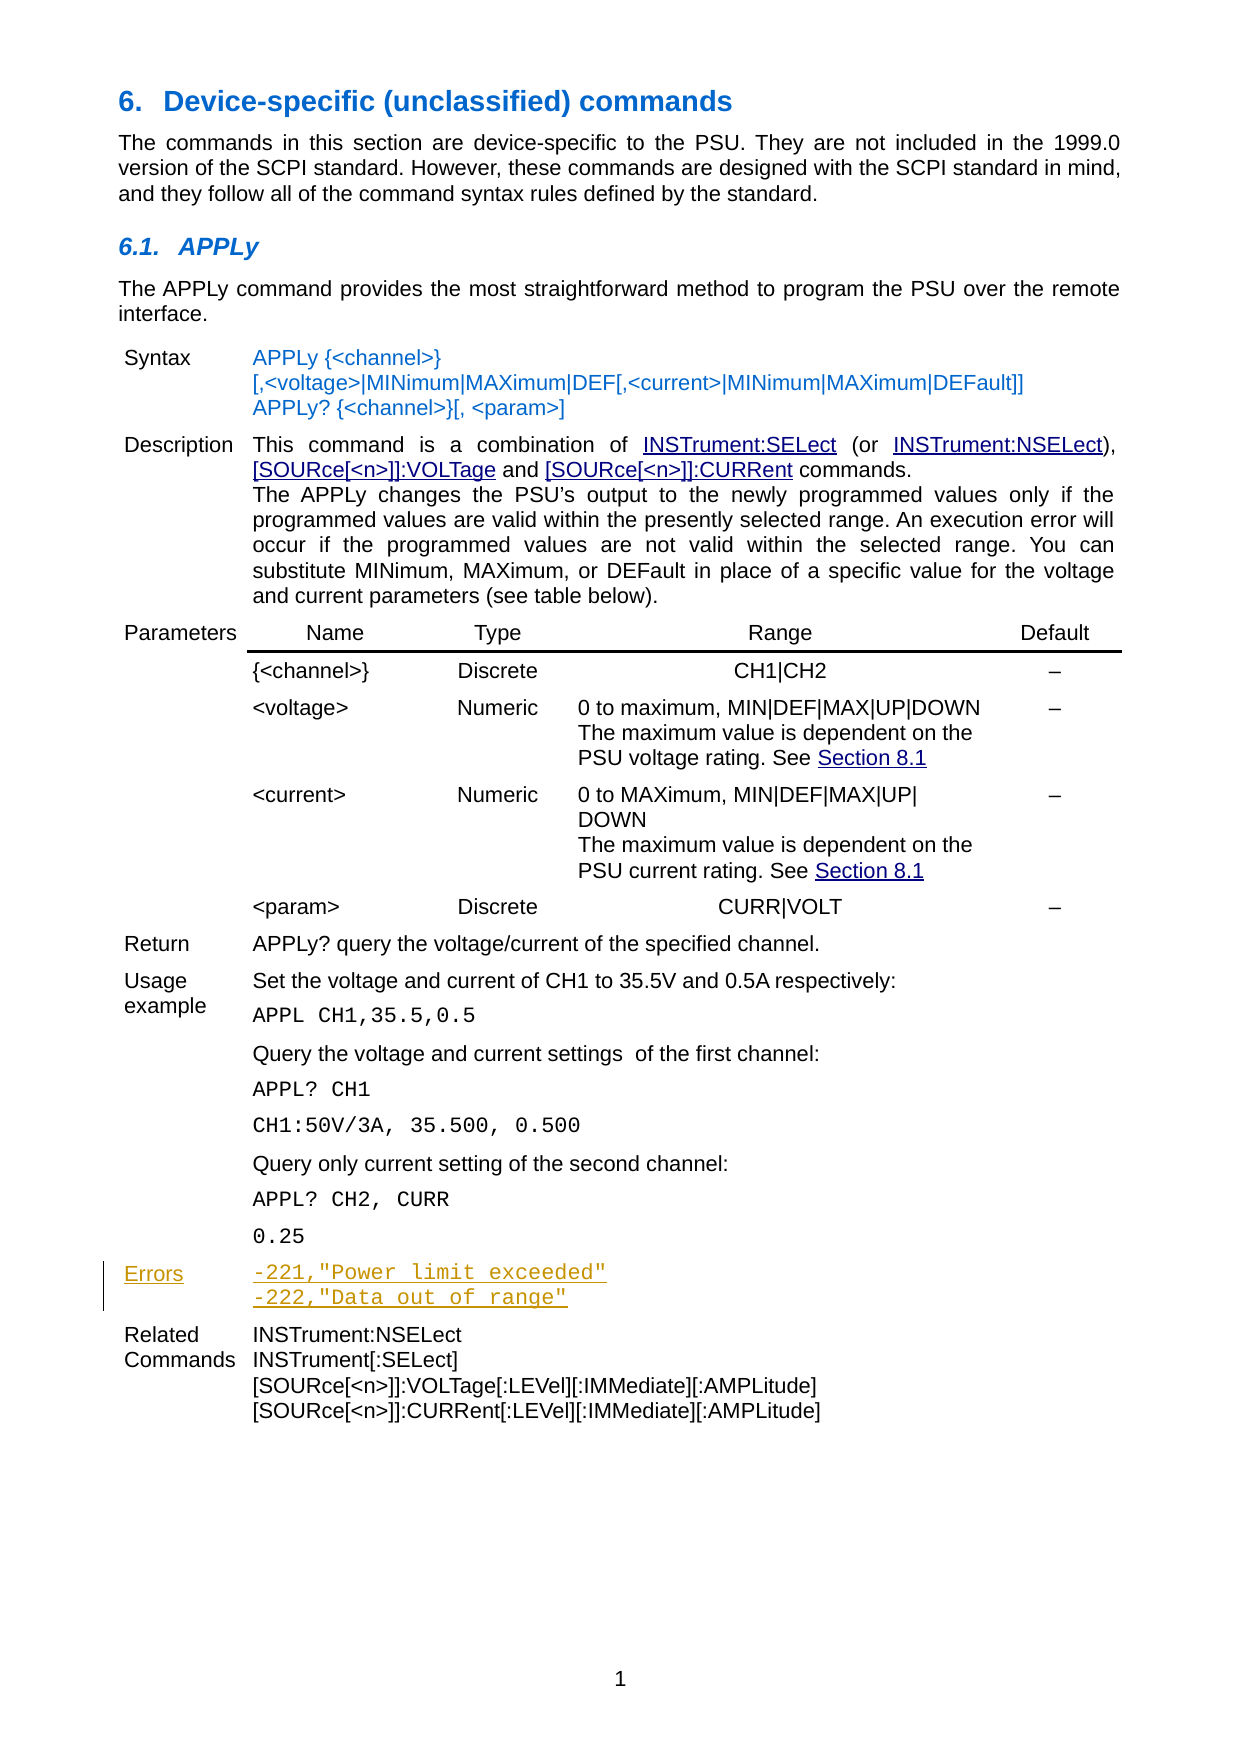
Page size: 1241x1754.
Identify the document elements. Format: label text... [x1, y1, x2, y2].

table_cell <param> [247, 889, 423, 925]
text The commands in this section are device-specific to the PSU. They are not included in the 1999.0 version of the SCPI standard. However, these commands are designed with the SCPI standard in mind, and they follow all of the command syntax rules defined by the standard. [118, 130, 1122, 206]
table_cell APPLy? query the voltage/current of the specified channel. [247, 925, 1122, 962]
table_cell Description [118, 426, 247, 614]
table_cell Name [247, 614, 423, 650]
table_cell <current> [247, 776, 423, 888]
table_cell Related Commands [118, 1316, 247, 1429]
table_cell Parameters [118, 614, 247, 925]
table_cell Numeric [423, 776, 572, 888]
table_cell 0 to maximum, MIN|DEF|MAX|UP|DOWN The maximum value is dependent on the PSU voltage rating. See Section 8.1 [572, 689, 988, 776]
table_cell – [988, 776, 1122, 888]
table_cell Usage example [118, 962, 247, 1255]
table_cell CH1|CH2 [572, 653, 988, 689]
table_cell Range [572, 614, 988, 650]
table_cell Discrete [423, 889, 572, 925]
table_cell This command is a combination of INSTrument:SELect (or INSTrument:NSELect), [SOURce[<n>]]:VOLTage and [SOURce[<n>]]:CURRent commands. The APPLy changes the PSU’s output to the newly programmed values only if the programmed values are valid within the presently selected range. An execution error will occur if the programmed values are not valid within the selected range. You can substitute MINimum, MAXimum, or DEFault in place of a specific value for the voltage and current parameters (see table below). [247, 426, 1122, 614]
table_cell {<channel>} [247, 653, 423, 689]
subtitle APPLy [118, 232, 1122, 261]
table_cell Return [118, 925, 247, 962]
table_cell CURR|VOLT [572, 889, 988, 925]
table_cell <voltage> [247, 689, 423, 776]
table_cell – [988, 653, 1122, 689]
table_cell Discrete [423, 653, 572, 689]
table_cell INSTrument:NSELect INSTrument[:SELect] [SOURce[<n>]]:VOLTage[:LEVel][:IMMediate][:AMPLitude] [SOURce[<n>]]:CURRent[:LEVel][:IMMediate][:AMPLitude] [247, 1316, 1122, 1429]
table_cell 0 to MAXimum, MIN|DEF|MAX|UP|DOWN The maximum value is dependent on the PSU current rating. See Section 8.1 [572, 776, 988, 888]
table_cell Errors [118, 1255, 247, 1316]
table_cell Type [423, 614, 572, 650]
table_header APPLy {<channel>} [,<voltage>|MINimum|MAXimum|DEF[,<current>|MINimum|MAXimum|DEFault]] APPLy? {<channel>}[, <param>] [247, 339, 1122, 426]
table_cell – [988, 689, 1122, 776]
table_cell Numeric [423, 689, 572, 776]
table_cell – [988, 889, 1122, 925]
table_cell Set the voltage and current of CH1 to 35.5V and 0.5A respectively: APPL CH1,35.5,0.5 Query the voltage and current settings of the first channel: APPL? CH1 CH1:50V/3A, 35.500, 0.500 Query only current setting of the second channel: APPL? CH2, CURR 0.25 [247, 962, 1122, 1255]
subtitle Device-specific (unclassified) commands [118, 84, 1122, 118]
table_header Syntax [118, 339, 247, 426]
table_cell -221,"Power limit exceeded" -222,"Data out of range" [247, 1255, 1122, 1316]
text The APPLy command provides the most straightforward method to program the PSU over the remote interface. [118, 276, 1122, 326]
table_cell Default [988, 614, 1122, 650]
